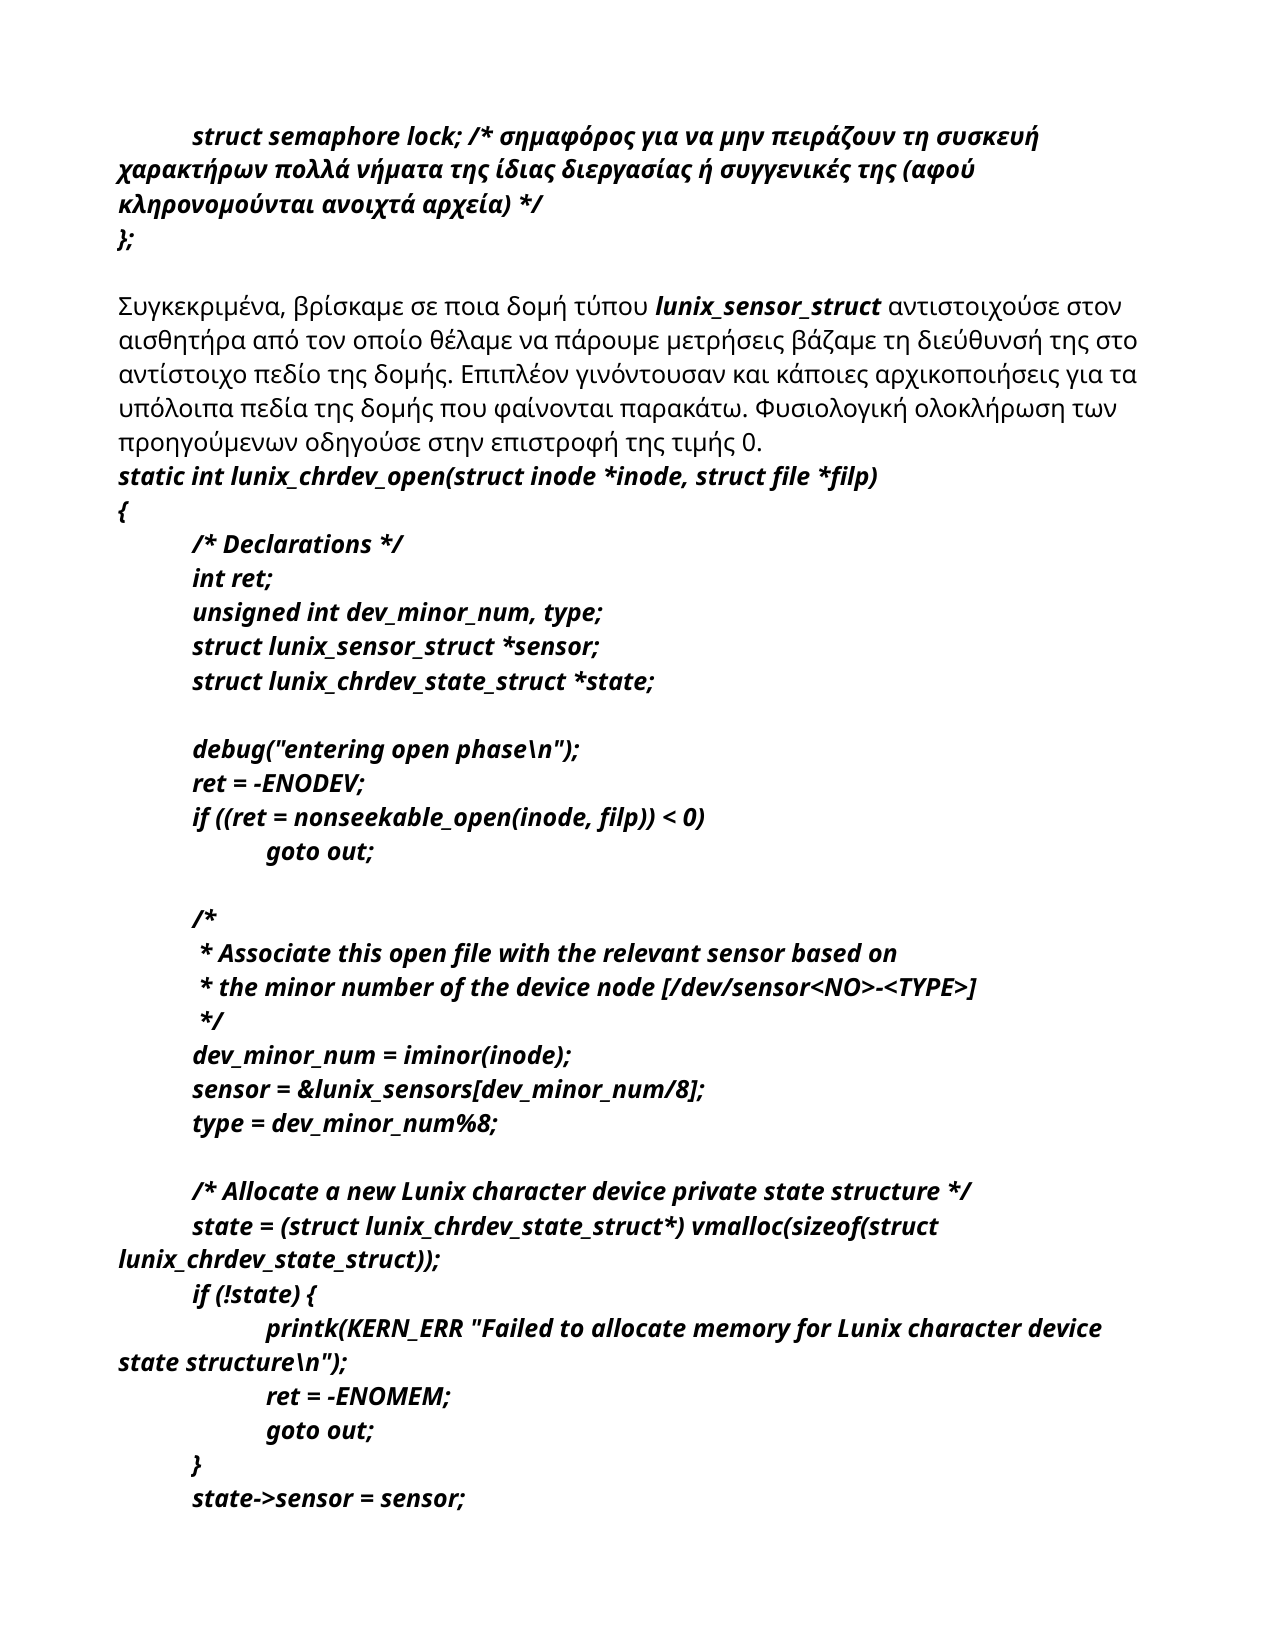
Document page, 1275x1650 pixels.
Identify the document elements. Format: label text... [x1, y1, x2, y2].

text } [118, 1447, 1157, 1481]
text unsigned int dev_minor_num, type; [118, 595, 1157, 629]
text type = dev_minor_num%8; [118, 1106, 1157, 1140]
text { [118, 493, 1157, 527]
text */ [118, 1004, 1157, 1038]
text struct lunix_chrdev_state_struct *state; [118, 663, 1157, 697]
text sensor = &lunix_sensors[dev_minor_num/8]; [118, 1072, 1157, 1106]
text int ret; [118, 561, 1157, 595]
text ret = -ENOMEM; [118, 1378, 1157, 1412]
text struct semaphore lock; /* σημαφόρος για να μην πειράζουν τη συσκευή χαρακτήρων πολλά νήματα της ίδιας διεργασίας ή συγγενικές της (αφού κληρονομούνται ανοιχτά αρχεία) */ [118, 118, 1157, 220]
text goto out; [118, 833, 1157, 867]
text debug("entering open phase\n"); [118, 731, 1157, 765]
text goto out; [118, 1412, 1157, 1447]
text /* Allocate a new Lunix character device private state structure */ [118, 1174, 1157, 1208]
text static int lunix_chrdev_open(struct inode *inode, struct file *filp) [118, 459, 1157, 493]
text ret = -ENODEV; [118, 765, 1157, 799]
text }; [118, 220, 1157, 254]
text dev_minor_num = iminor(inode); [118, 1038, 1157, 1072]
text printk(KERN_ERR "Failed to allocate memory for Lunix character device state structure\n"); [118, 1310, 1157, 1378]
text /* Declarations */ [118, 527, 1157, 561]
text struct lunix_sensor_struct *sensor; [118, 629, 1157, 663]
text if (!state) { [118, 1276, 1157, 1310]
text state->sensor = sensor; [118, 1481, 1157, 1515]
text if ((ret = nonseekable_open(inode, filp)) < 0) [118, 799, 1157, 833]
text Συγκεκριμένα, βρίσκαμε σε ποια δομή τύπου lunix_sensor_struct αντιστοιχούσε στον αισθητήρα από τον οποίο θέλαμε να πάρουμε μετρήσεις βάζαμε τη διεύθυνσή της στο αντίστοιχο πεδίο της δομής. Επιπλέον γινόντουσαν και κάποιες αρχικοποιήσεις για τα υπόλοιπα πεδία της δομής που φαίνονται παρακάτω. Φυσιολογική ολοκλήρωση των προηγούμενων οδηγούσε στην επιστροφή της τιμής 0. [118, 288, 1157, 459]
text state = (struct lunix_chrdev_state_struct*) vmalloc(sizeof(struct lunix_chrdev_state_struct)); [118, 1208, 1157, 1276]
text * the minor number of the device node [/dev/sensor<NO>-<TYPE>] [118, 970, 1157, 1004]
text /* [118, 902, 1157, 936]
text * Associate this open file with the relevant sensor based on [118, 936, 1157, 970]
